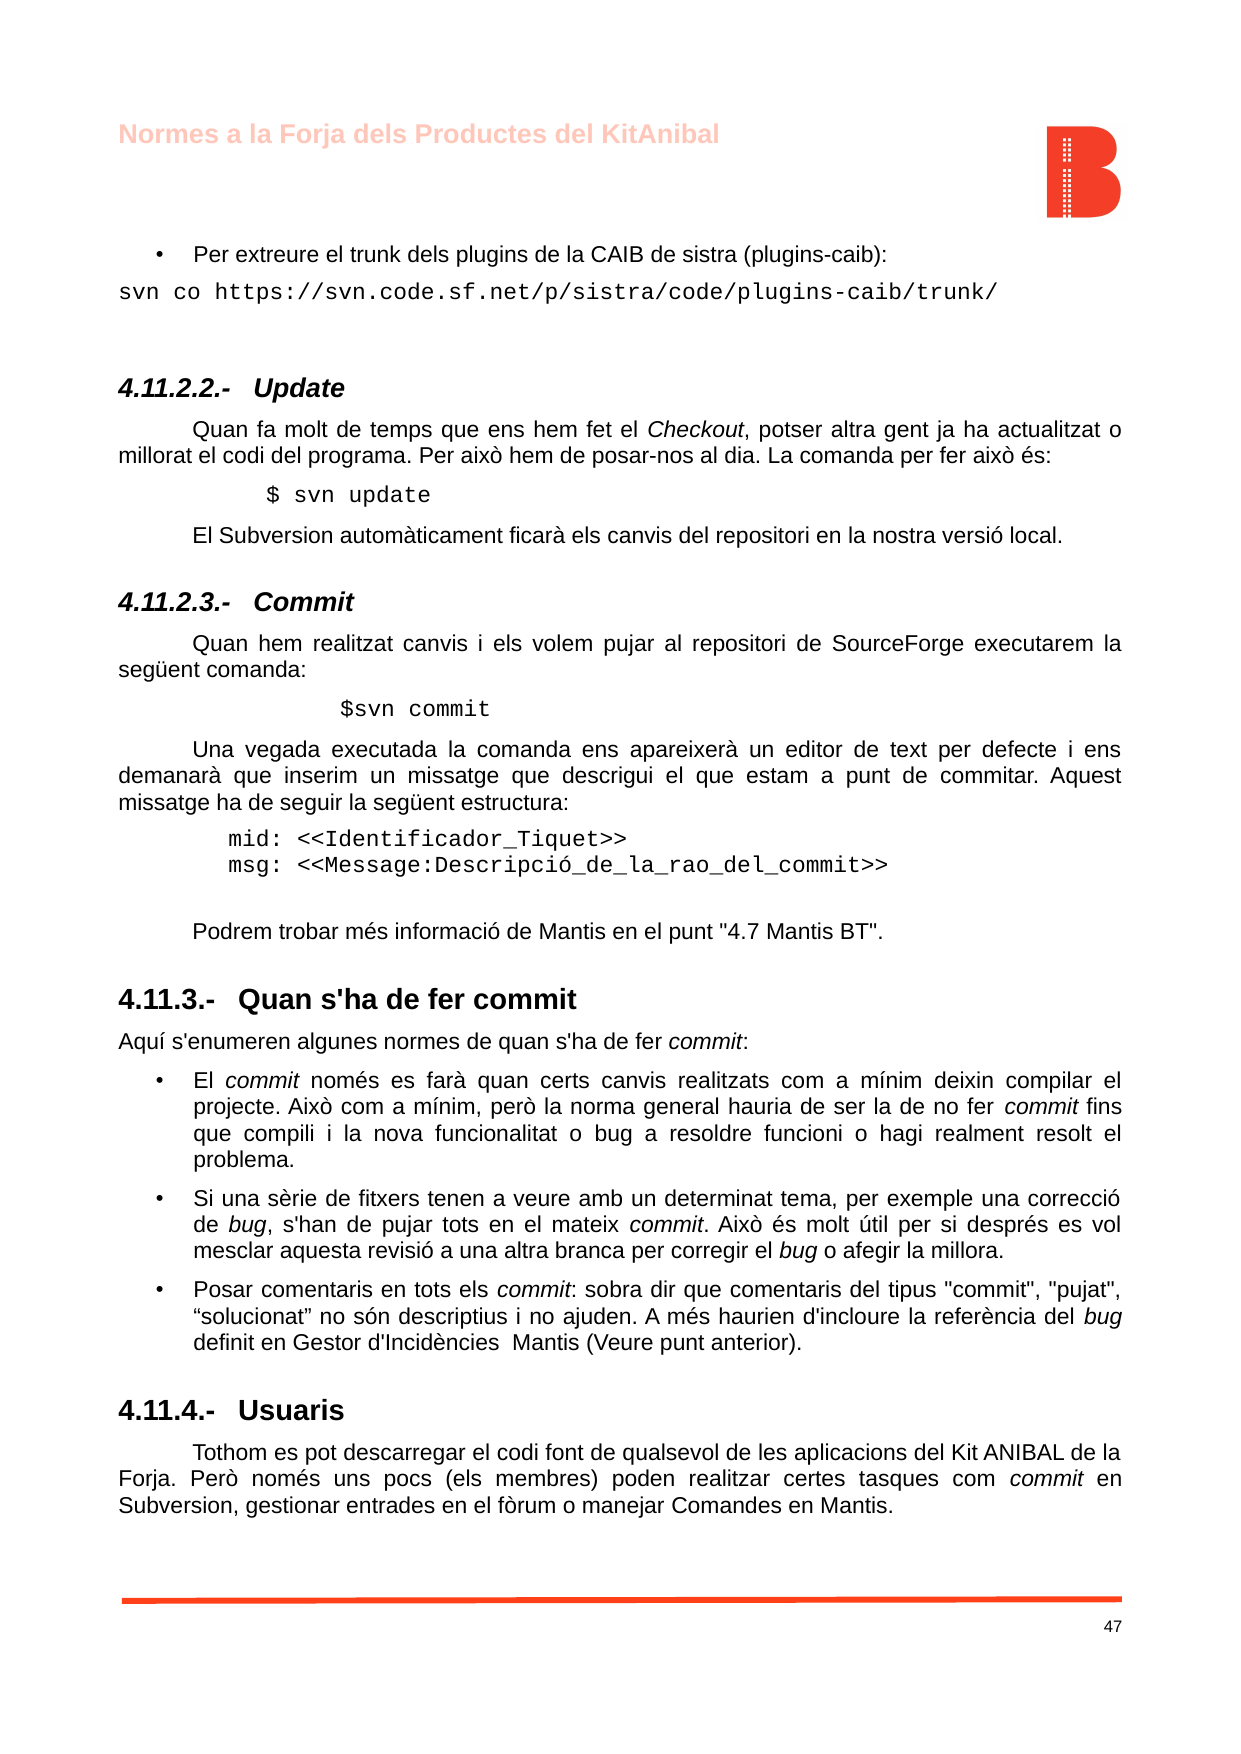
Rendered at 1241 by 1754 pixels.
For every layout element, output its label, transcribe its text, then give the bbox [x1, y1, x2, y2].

text Quan fa molt de temps que ens hem fet el Checkout, potser altra gent ja ha actualitzat o millorat el codi del programa. Per això hem de posar-nos al dia. La comanda per fer això és: [118, 416, 1122, 469]
text El Subversion automàticament ficarà els canvis del repositori en la nostra versió local. [118, 522, 1122, 548]
text mid: <<Identificador_Tiquet>> [118, 827, 1122, 853]
subtitle Usuaris [118, 1393, 1122, 1426]
text Quan hem realitzat canvis i els volem pujar al repositori de SourceForge executarem la següent comanda: [118, 630, 1122, 682]
list El commit només es farà quan certs canvis realitzats com a mínim deixin compilar el projecte. Això com a mínim, però la norma general hauria de ser la de no fer commit fins que compili i la nova funcionalitat o bug a resoldre funcioni o hagi realment resolt el problema. [156, 1067, 1122, 1172]
subtitle Update [118, 372, 1122, 404]
text Podrem trobar més informació de Mantis en el punt "4.7 Mantis BT". [118, 918, 1122, 944]
subtitle Commit [118, 586, 1122, 617]
text $svn commit [118, 695, 1122, 723]
picture [1036, 124, 1130, 221]
list Si una sèrie de fitxers tenen a veure amb un determinat tema, per exemple una correcció de bug, s'han de pujar tots en el mateix commit. Això és molt útil per si després es vol mesclar aquesta revisió a una altra branca per corregir el bug o afegir la millora. [156, 1185, 1122, 1264]
subtitle Quan s'ha de fer commit [118, 982, 1122, 1016]
text Una vegada executada la comanda ens apareixerà un editor de text per defecte i ens demanarà que inserim un missatge que descrigui el que estam a punt de commitar. Aquest missatge ha de seguir la següent estructura: [118, 736, 1122, 815]
text $ svn update [118, 481, 1122, 510]
text svn co https://svn.code.sf.net/p/sistra/code/plugins-caib/trunk/ [118, 280, 1122, 306]
text Tothom es pot descarregar el codi font de qualsevol de les aplicacions del Kit ANIBAL de la Forja. Però només uns pocs (els membres) poden realitzar certes tasques com commit en Subversion, gestionar entrades en el fòrum o manejar Comandes en Mantis. [118, 1439, 1122, 1518]
list Posar comentaris en tots els commit: sobra dir que comentaris del tipus "commit", "pujat", “solucionat” no són descriptius i no ajuden. A més haurien d'incloure la referència del bug definit en Gestor d'Incidències Mantis (Veure punt anterior). [156, 1276, 1122, 1355]
text msg: <<Message:Descripció_de_la_rao_del_commit>> [118, 853, 1122, 879]
list Per extreure el trunk dels plugins de la CAIB de sistra (plugins-caib): [156, 241, 1122, 268]
text Aquí s'enumeren algunes normes de quan s'ha de fer commit: [118, 1028, 1122, 1054]
